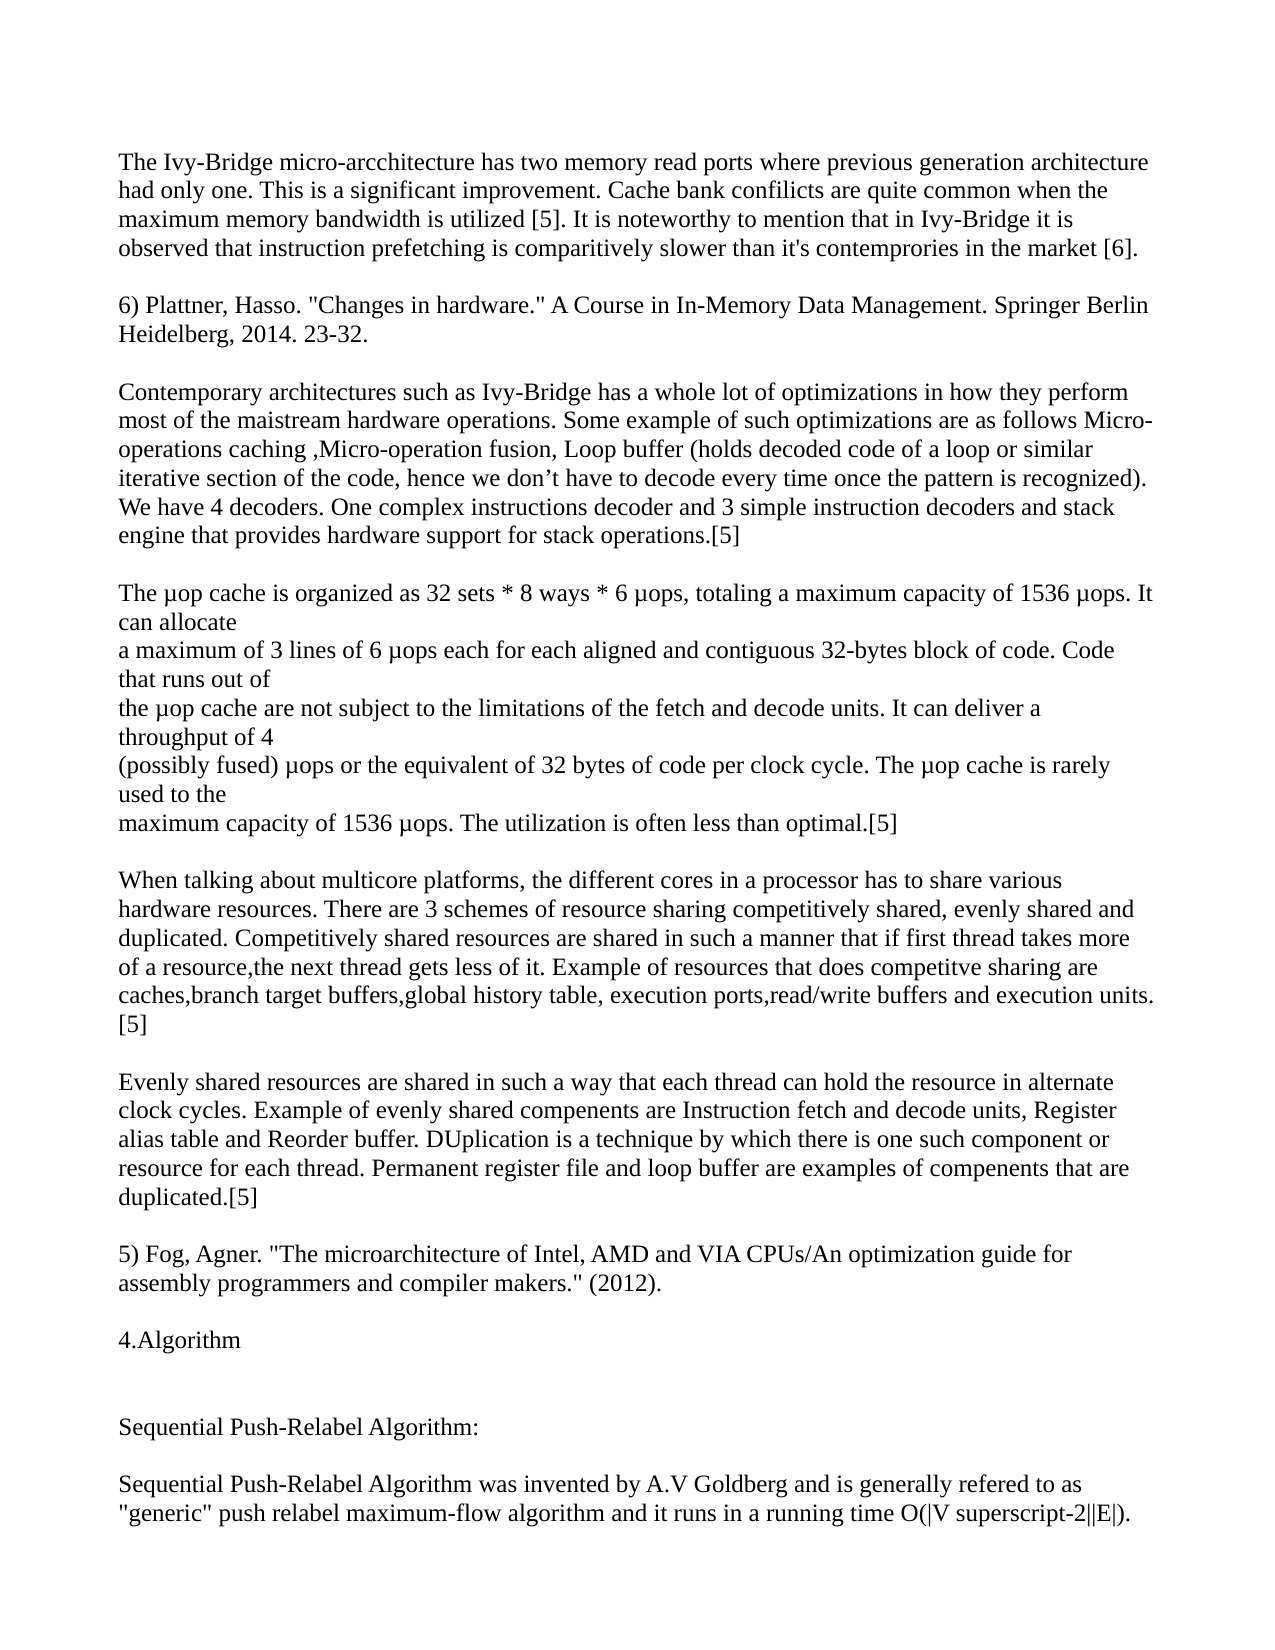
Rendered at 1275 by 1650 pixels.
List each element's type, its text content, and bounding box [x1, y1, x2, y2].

text The µop cache is organized as 32 sets * 8 ways * 6 µops, totaling a maximum capacity of 1536 µops. It can allocate [118, 578, 1157, 636]
text Sequential Push-Relabel Algorithm was invented by A.V Goldberg and is generally refered to as "generic" push relabel maximum-flow algorithm and it runs in a running time O(|V superscript-2||E|). [118, 1469, 1157, 1527]
text Sequential Push-Relabel Algorithm: [118, 1412, 1157, 1441]
text Evenly shared resources are shared in such a way that each thread can hold the resource in alternate clock cycles. Example of evenly shared compenents are Instruction fetch and decode units, Register alias table and Reorder buffer. DUplication is a technique by which there is one such component or resource for each thread. Permanent register file and loop buffer are examples of compenents that are duplicated.[5] [118, 1067, 1157, 1211]
text Contemporary architectures such as Ivy-Bridge has a whole lot of optimizations in how they perform most of the maistream hardware operations. Some example of such optimizations are as follows Micro-operations caching ,Micro-operation fusion, Loop buffer (holds decoded code of a loop or similar iterative section of the code, hence we don’t have to decode every time once the pattern is recognized). We have 4 decoders. One complex instructions decoder and 3 simple instruction decoders and stack engine that provides hardware support for stack operations.[5] [118, 377, 1157, 549]
text The Ivy-Bridge micro-arcchitecture has two memory read ports where previous generation architecture had only one. This is a significant improvement. Cache bank confilicts are quite common when the maximum memory bandwidth is utilized [5]. It is noteworthy to mention that in Ivy-Bridge it is observed that instruction prefetching is comparitively slower than it's contemprories in the market [6]. [118, 147, 1157, 262]
text 4.Algorithm [118, 1326, 1157, 1354]
text maximum capacity of 1536 µops. The utilization is often less than optimal.[5] [118, 808, 1157, 837]
text the µop cache are not subject to the limitations of the fetch and decode units. It can deliver a throughput of 4 [118, 693, 1157, 751]
text a maximum of 3 lines of 6 µops each for each aligned and contiguous 32-bytes block of code. Code that runs out of [118, 636, 1157, 693]
text 5) Fog, Agner. "The microarchitecture of Intel, AMD and VIA CPUs/An optimization guide for assembly programmers and compiler makers." (2012). [118, 1239, 1157, 1297]
text When talking about multicore platforms, the different cores in a processor has to share various hardware resources. There are 3 schemes of resource sharing competitively shared, evenly shared and duplicated. Competitively shared resources are shared in such a manner that if first thread takes more of a resource,the next thread gets less of it. Example of resources that does competitve sharing are caches,branch target buffers,global history table, execution ports,read/write buffers and execution units.[5] [118, 866, 1157, 1038]
text (possibly fused) µops or the equivalent of 32 bytes of code per clock cycle. The µop cache is rarely used to the [118, 751, 1157, 808]
text 6) Plattner, Hasso. "Changes in hardware." A Course in In-Memory Data Management. Springer Berlin Heidelberg, 2014. 23-32. [118, 291, 1157, 348]
